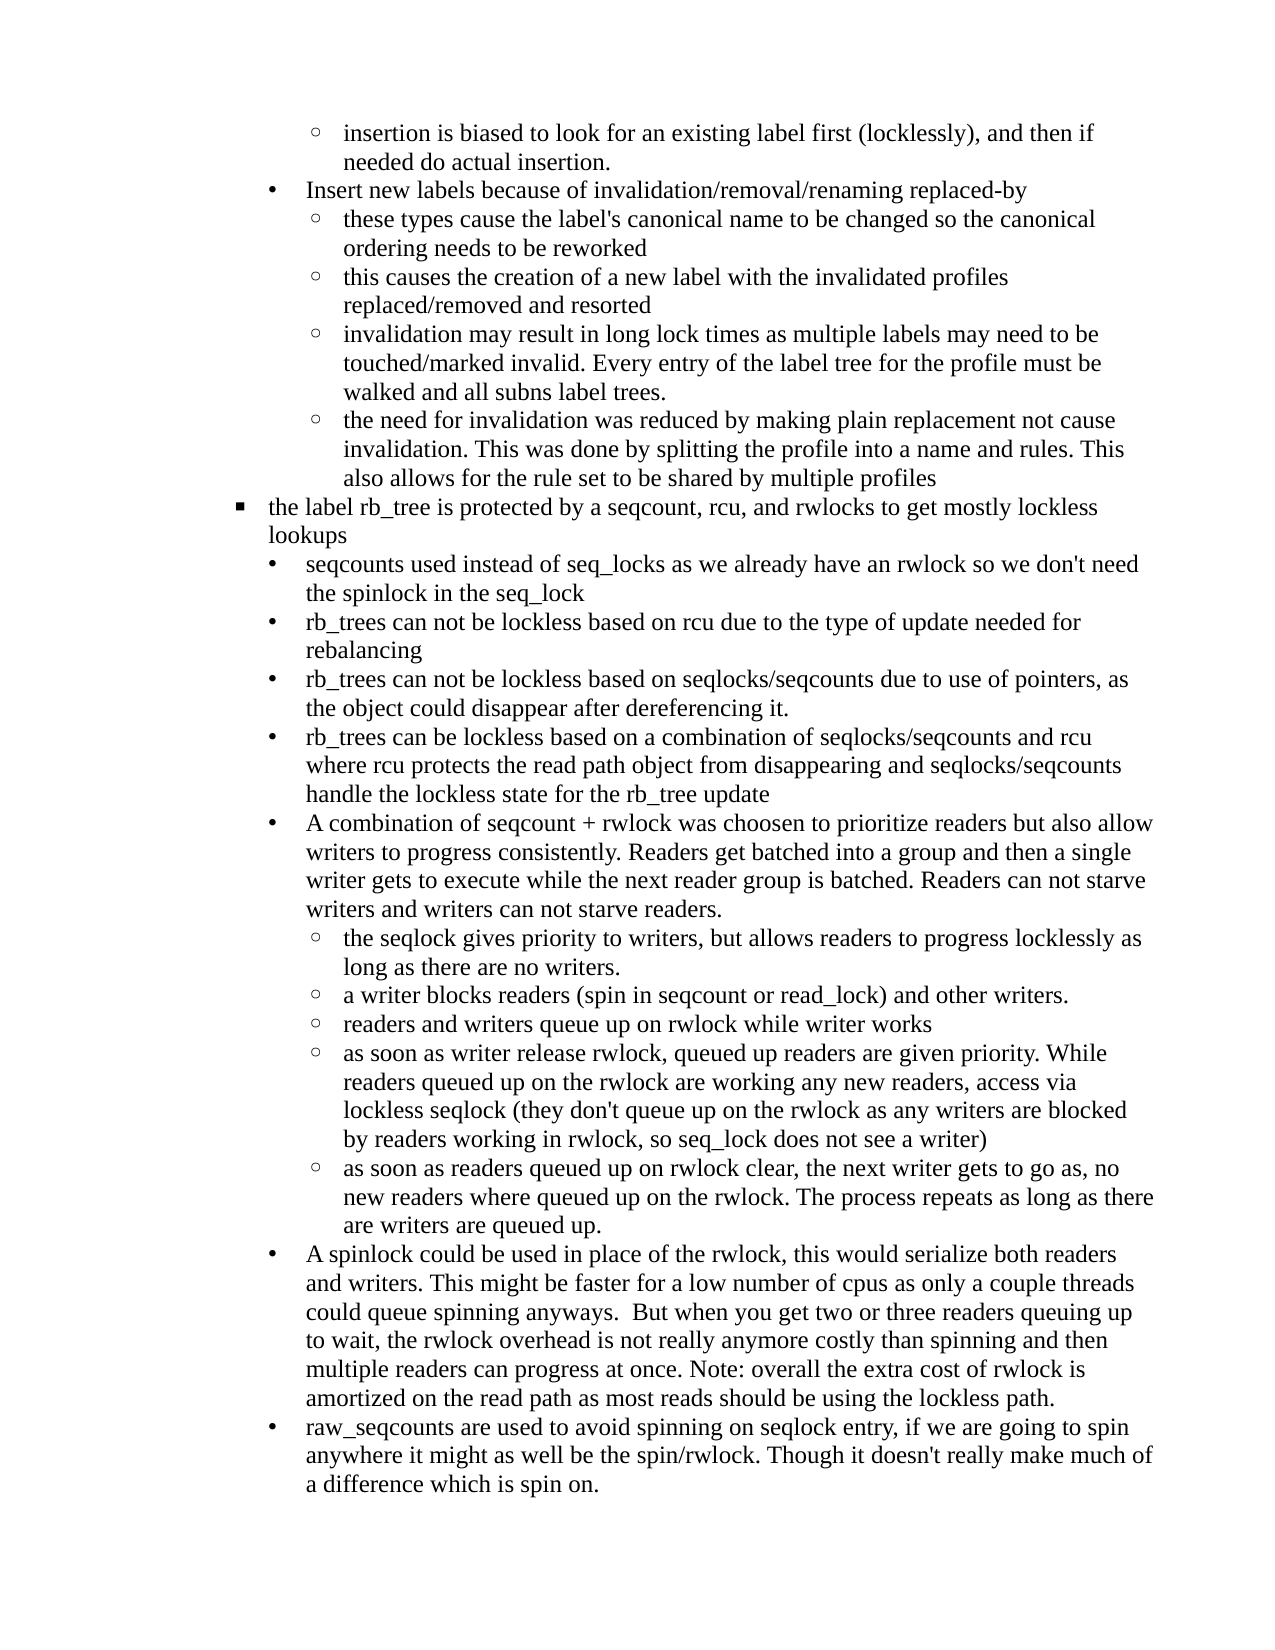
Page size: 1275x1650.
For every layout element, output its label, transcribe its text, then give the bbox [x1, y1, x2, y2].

list a writer blocks readers (spin in seqcount or read_lock) and other writers. [306, 981, 1157, 1009]
list raw_seqcounts are used to avoid spinning on seqlock entry, if we are going to spin anywhere it might as well be the spin/rwlock. Though it doesn't really make much of a difference which is spin on. [268, 1412, 1157, 1498]
list A combination of seqcount + rwlock was choosen to prioritize readers but also allow writers to progress consistently. Readers get batched into a group and then a single writer gets to execute while the next reader group is batched. Readers can not starve writers and writers can not starve readers. [268, 808, 1157, 923]
list the label rb_tree is protected by a seqcount, rcu, and rwlocks to get mostly lockless lookups [231, 492, 1157, 549]
list rb_trees can not be lockless based on seqlocks/seqcounts due to use of pointers, as the object could disappear after dereferencing it. [268, 664, 1157, 722]
list these types cause the label's canonical name to be changed so the canonical ordering needs to be reworked [306, 204, 1157, 262]
list Insert new labels because of invalidation/removal/renaming replaced-by [268, 176, 1157, 204]
list the need for invalidation was reduced by making plain replacement not cause invalidation. This was done by splitting the profile into a name and rules. This also allows for the rule set to be shared by multiple profiles [306, 406, 1157, 492]
list insertion is biased to look for an existing label first (locklessly), and then if needed do actual insertion. [306, 118, 1157, 176]
list A spinlock could be used in place of the rwlock, this would serialize both readers and writers. This might be faster for a low number of cpus as only a couple threads could queue spinning anyways. But when you get two or three readers queuing up to wait, the rwlock overhead is not really anymore costly than spinning and then multiple readers can progress at once. Note: overall the extra cost of rwlock is amortized on the read path as most reads should be using the lockless path. [268, 1239, 1157, 1412]
list rb_trees can be lockless based on a combination of seqlocks/seqcounts and rcu where rcu protects the read path object from disappearing and seqlocks/seqcounts handle the lockless state for the rb_tree update [268, 722, 1157, 808]
list as soon as readers queued up on rwlock clear, the next writer gets to go as, no new readers where queued up on the rwlock. The process repeats as long as there are writers are queued up. [306, 1153, 1157, 1239]
list readers and writers queue up on rwlock while writer works [306, 1009, 1157, 1038]
list as soon as writer release rwlock, queued up readers are given priority. While readers queued up on the rwlock are working any new readers, access via lockless seqlock (they don't queue up on the rwlock as any writers are blocked by readers working in rwlock, so seq_lock does not see a writer) [306, 1038, 1157, 1153]
list invalidation may result in long lock times as multiple labels may need to be touched/marked invalid. Every entry of the label tree for the profile must be walked and all subns label trees. [306, 319, 1157, 406]
list this causes the creation of a new label with the invalidated profiles replaced/removed and resorted [306, 262, 1157, 319]
list the seqlock gives priority to writers, but allows readers to progress locklessly as long as there are no writers. [306, 923, 1157, 981]
list rb_trees can not be lockless based on rcu due to the type of update needed for rebalancing [268, 607, 1157, 664]
list seqcounts used instead of seq_locks as we already have an rwlock so we don't need the spinlock in the seq_lock [268, 549, 1157, 607]
